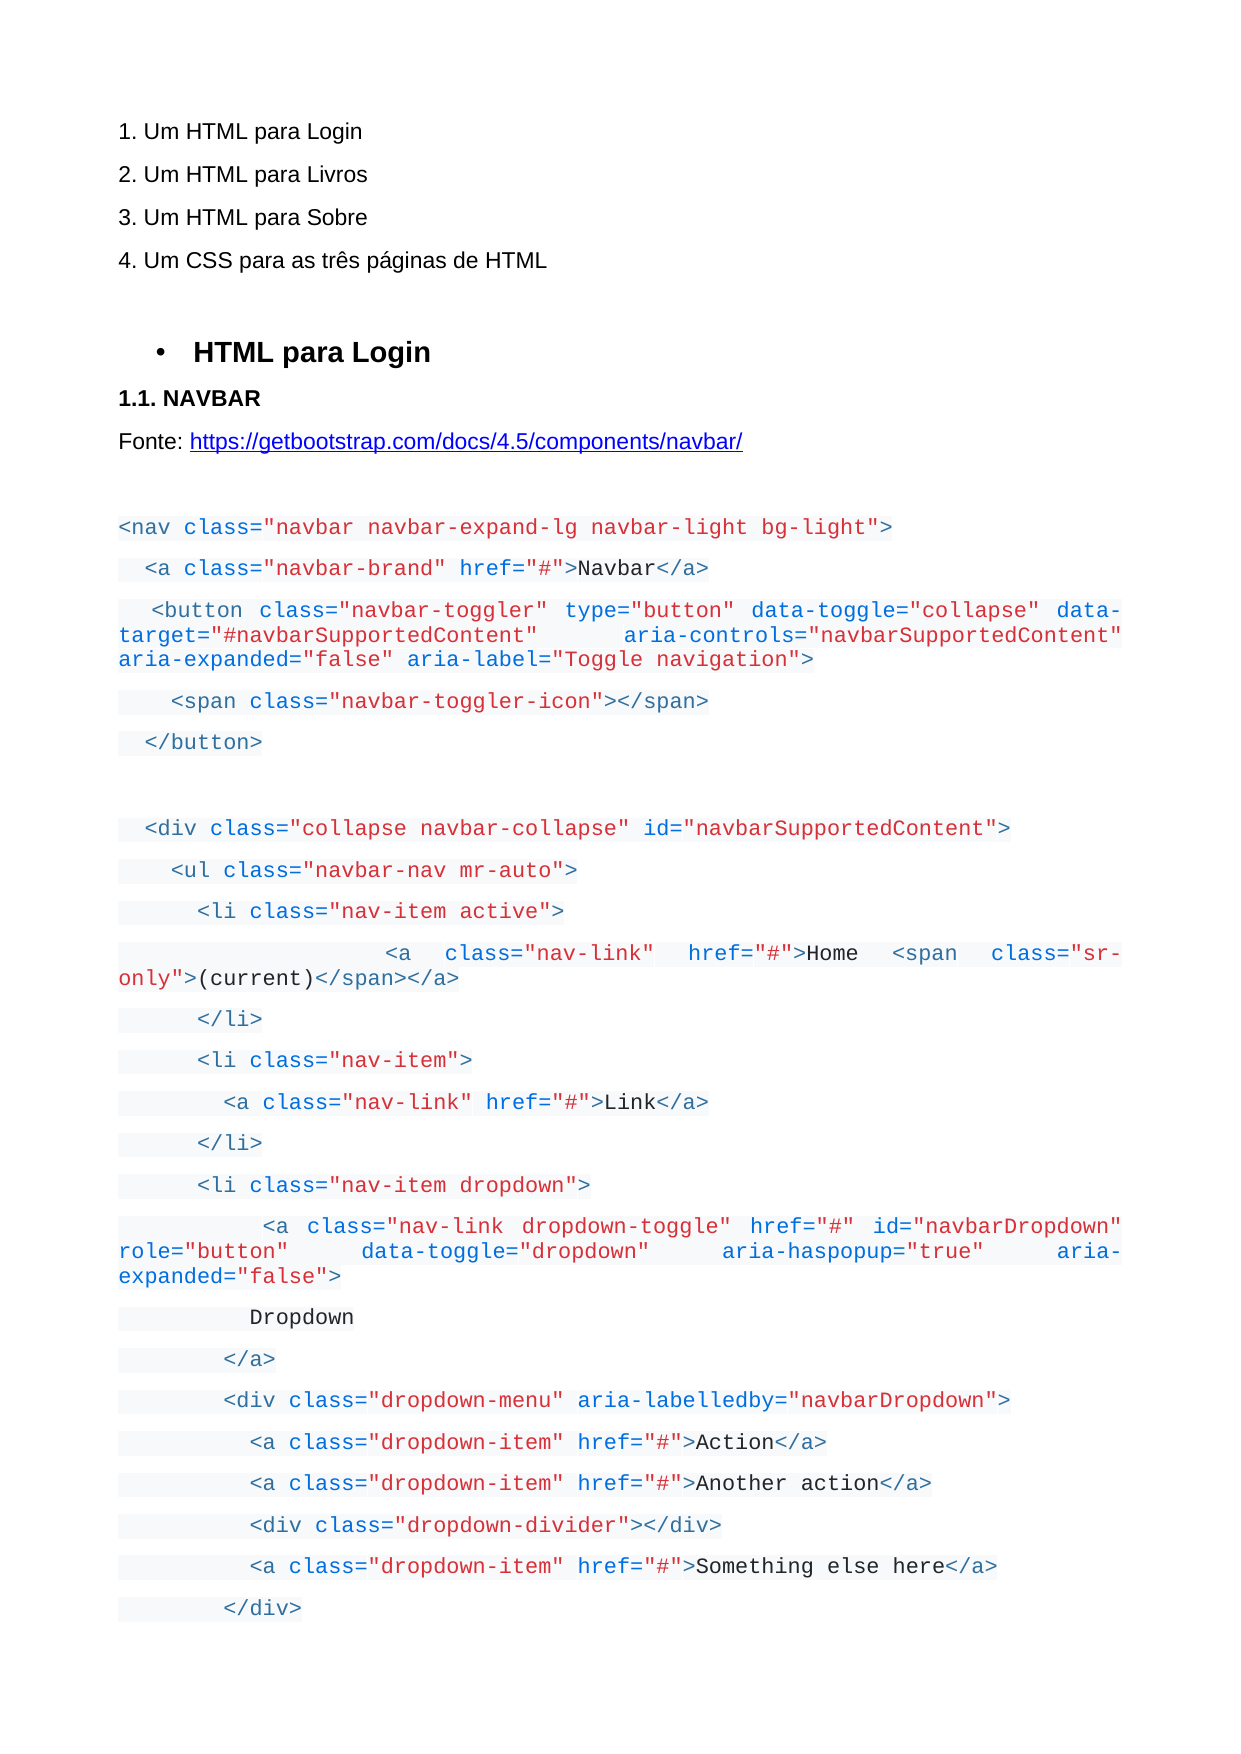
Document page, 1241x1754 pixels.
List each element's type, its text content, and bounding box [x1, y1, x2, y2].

text </a> [118, 1348, 1122, 1373]
text </li> [118, 1133, 1122, 1157]
text <a class="dropdown-item" href="#">Another action</a> [118, 1472, 1122, 1497]
text 1.1. NAVBAR [118, 385, 1122, 412]
text <a class="dropdown-item" href="#">Action</a> [118, 1431, 1122, 1456]
text <a class="nav-link" href="#">Home <span class="sr-only">(current)</span></a> [118, 942, 1122, 992]
text <span class="navbar-toggler-icon"></span> [118, 690, 1122, 715]
text </div> [118, 1597, 1122, 1622]
text </button> [118, 731, 1122, 756]
text <div class="dropdown-menu" aria-labelledby="navbarDropdown"> [118, 1389, 1122, 1414]
text Dropdown [118, 1307, 1122, 1331]
text </li> [118, 1008, 1122, 1033]
text 1. Um HTML para Login [118, 118, 1122, 144]
text <a class="nav-link" href="#">Link</a> [118, 1091, 1122, 1116]
text <a class="nav-link dropdown-toggle" href="#" id="navbarDropdown" role="button" data-toggle="dropdown" aria-haspopup="true" aria-expanded="false"> [118, 1216, 1122, 1290]
text 3. Um HTML para Sobre [118, 204, 1122, 231]
list HTML para Login [156, 335, 1122, 369]
text <a class="navbar-brand" href="#">Navbar</a> [118, 557, 1122, 582]
text <li class="nav-item active"> [118, 901, 1122, 925]
text <a class="dropdown-item" href="#">Something else here</a> [118, 1555, 1122, 1580]
text <div class="collapse navbar-collapse" id="navbarSupportedContent"> [118, 818, 1122, 842]
text 4. Um CSS para as três páginas de HTML [118, 247, 1122, 273]
text <nav class="navbar navbar-expand-lg navbar-light bg-light"> [118, 516, 1122, 541]
text <ul class="navbar-nav mr-auto"> [118, 859, 1122, 884]
text Fonte: https://getbootstrap.com/docs/4.5/components/navbar/ [118, 428, 1122, 455]
text <div class="dropdown-divider"></div> [118, 1514, 1122, 1539]
text <button class="navbar-toggler" type="button" data-toggle="collapse" data-target="#navbarSupportedContent" aria-controls="navbarSupportedContent" aria-expanded="false" aria-label="Toggle navigation"> [118, 599, 1122, 673]
text <li class="nav-item dropdown"> [118, 1174, 1122, 1199]
text <li class="nav-item"> [118, 1050, 1122, 1074]
text 2. Um HTML para Livros [118, 161, 1122, 187]
